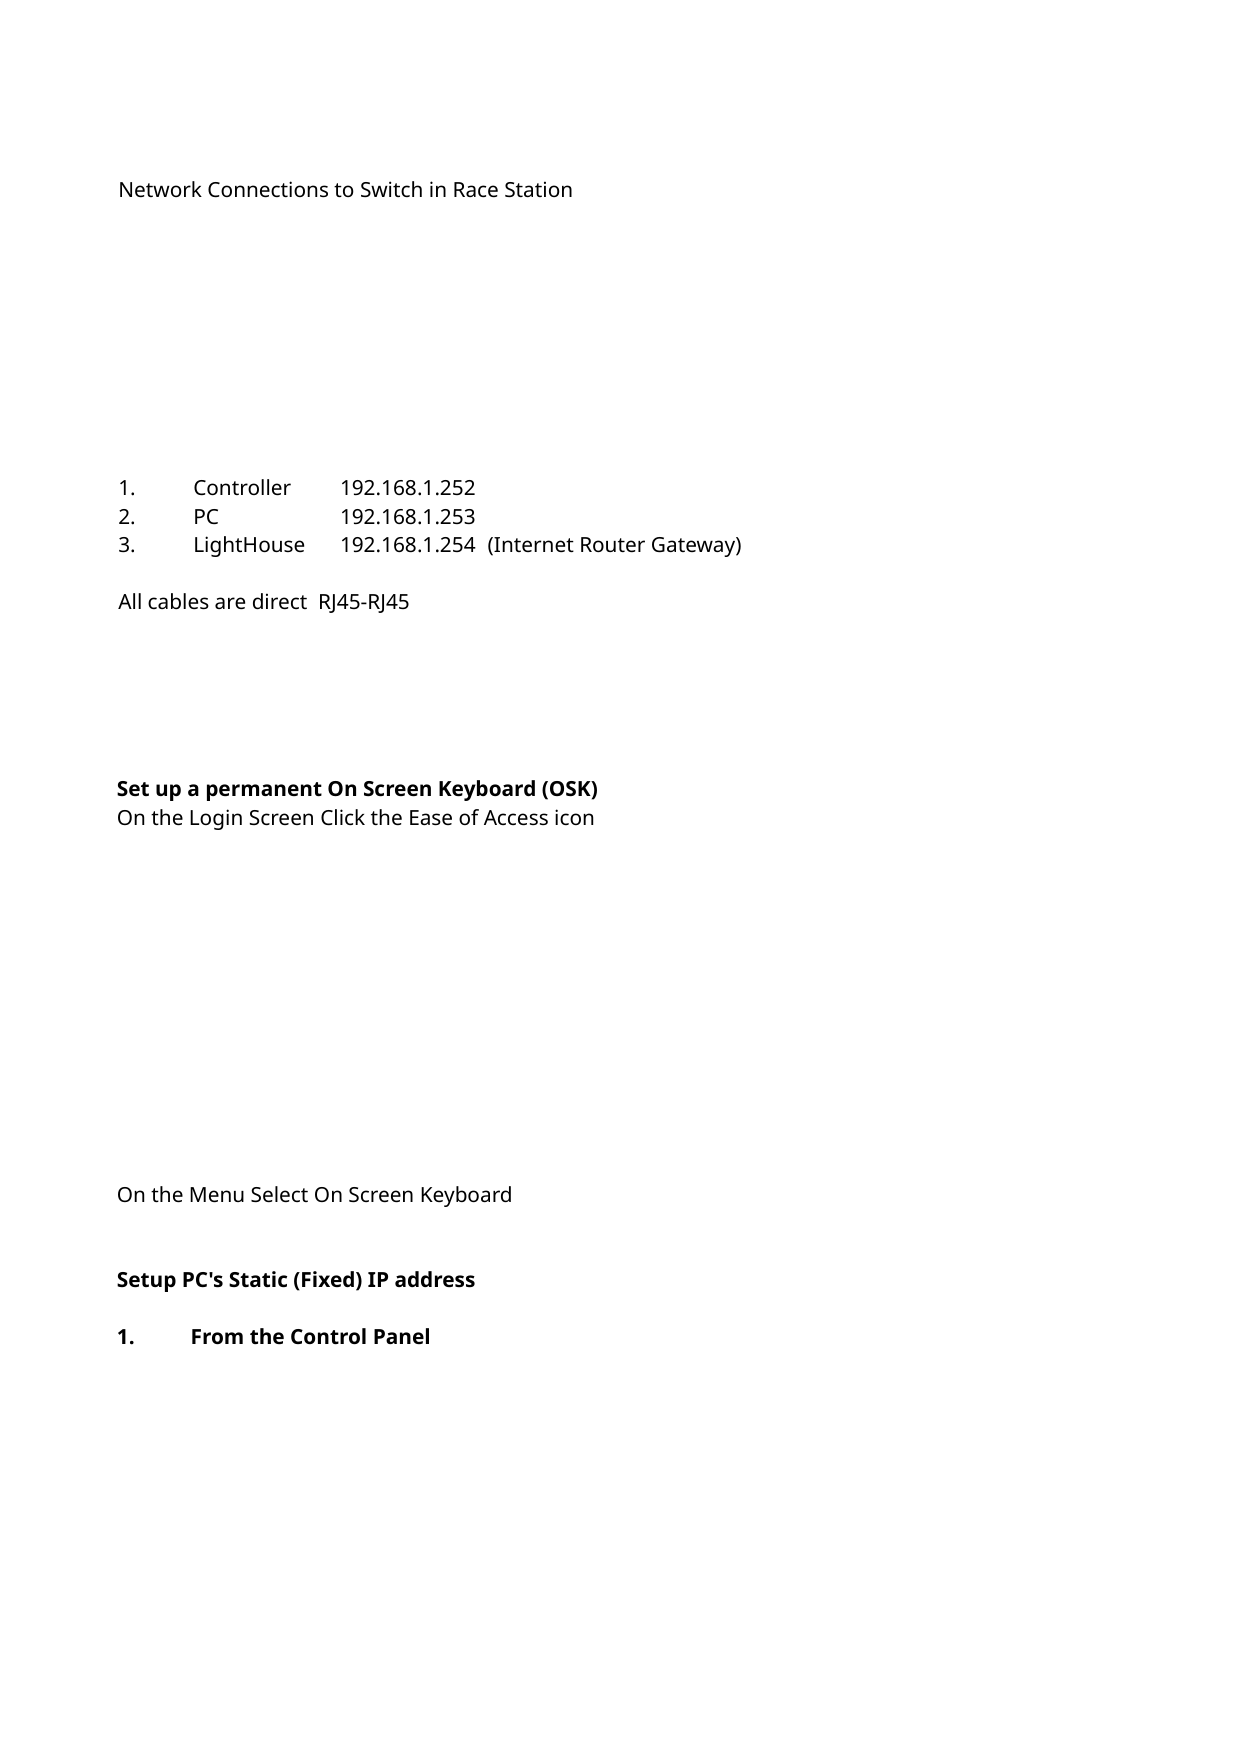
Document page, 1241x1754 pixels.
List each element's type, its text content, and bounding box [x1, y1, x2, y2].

text Set up a permanent On Screen Keyboard (OSK) [117, 616, 1122, 803]
text Network Connections to Switch in Race Station [118, 175, 1122, 203]
list PC 192.168.1.253 [118, 502, 1122, 530]
list Controller 192.168.1.252 [118, 473, 1122, 502]
text All cables are direct RJ45-RJ45 [118, 587, 1122, 616]
text 1. From the Control Panel [117, 1322, 1122, 1351]
list LightHouse 192.168.1.254 (Internet Router Gateway) [118, 530, 1122, 559]
text On the Menu Select On Screen Keyboard [117, 831, 1122, 1208]
text On the Login Screen Click the Ease of Access icon [117, 803, 1122, 831]
text Setup PC's Static (Fixed) IP address [117, 1265, 1122, 1294]
